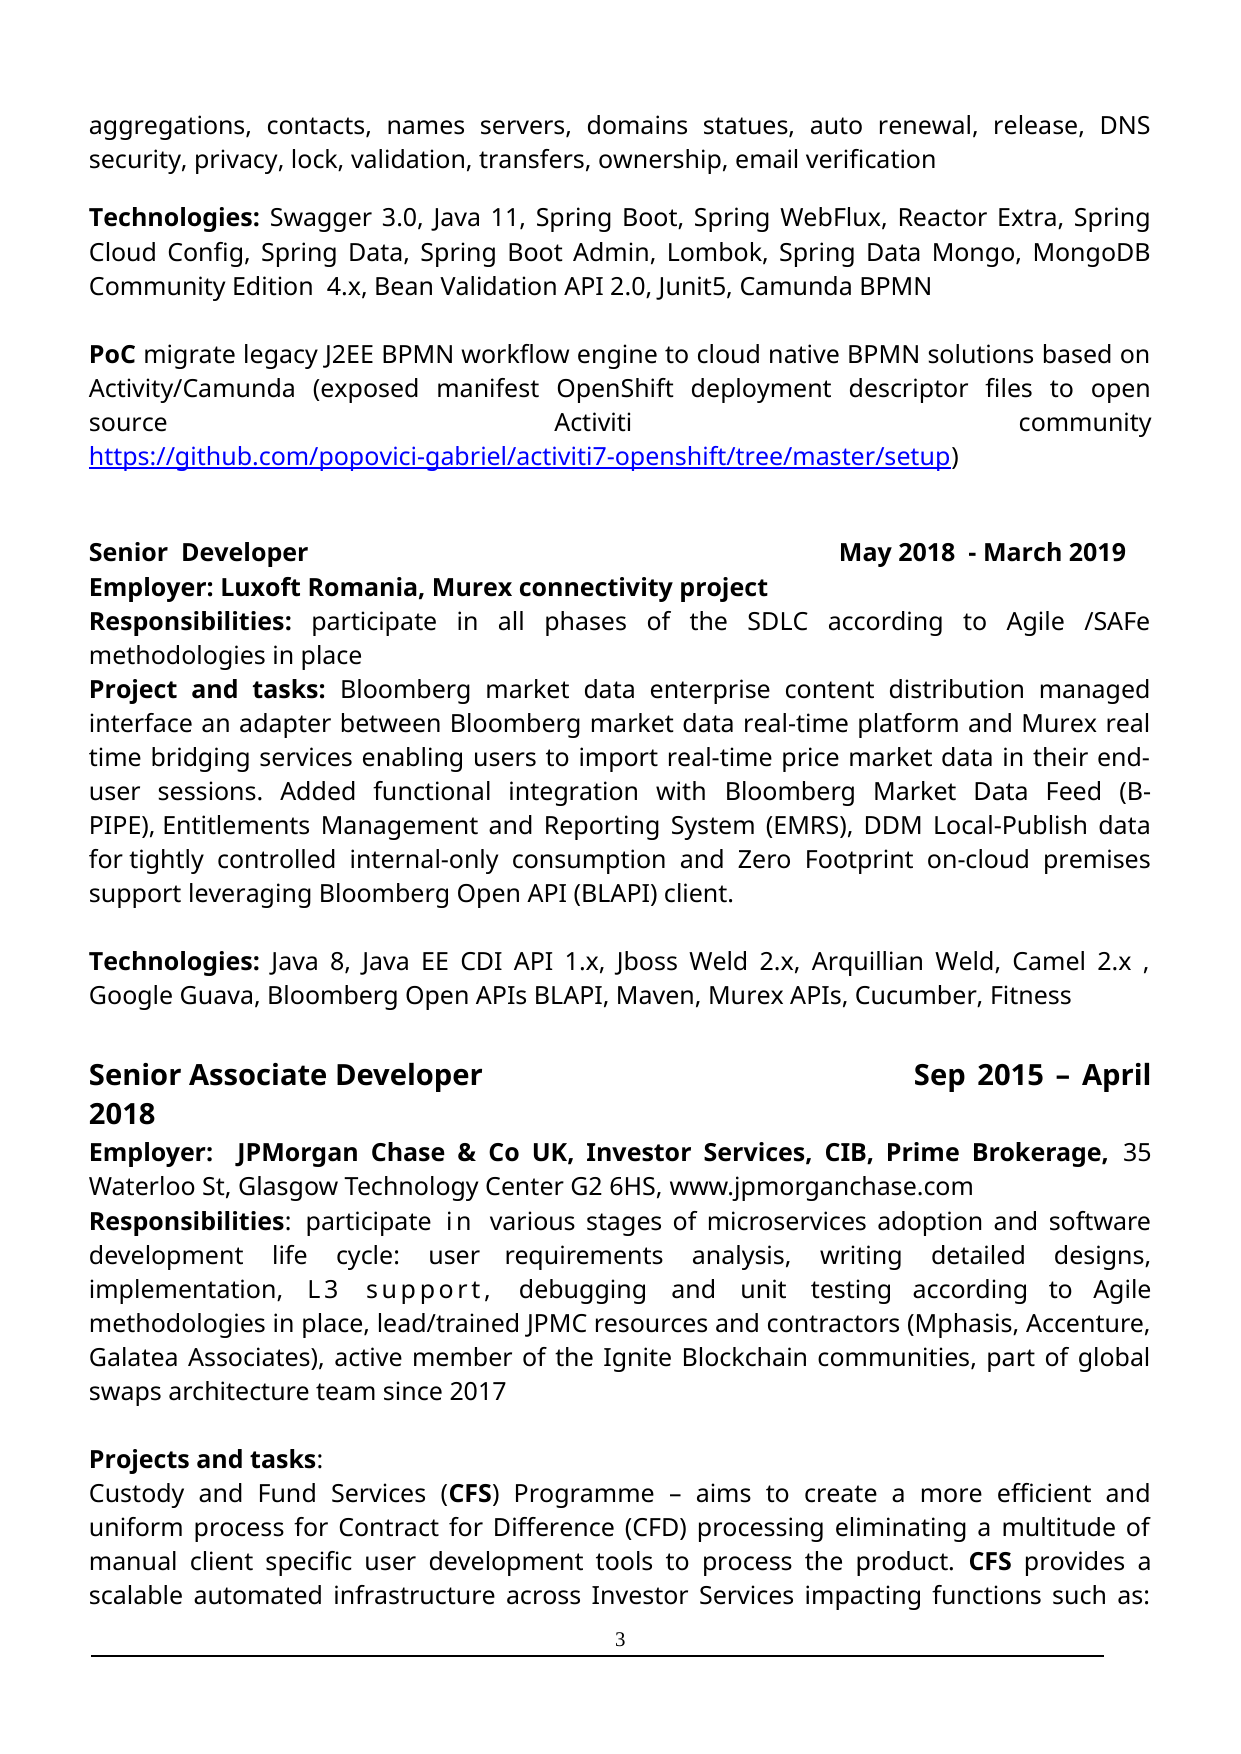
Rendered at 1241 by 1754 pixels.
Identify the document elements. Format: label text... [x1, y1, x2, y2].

text Custody and Fund Services (CFS) Programme – aims to create a more efficient and uniform process for Contract for Difference (CFD) processing eliminating a multitude of manual client specific user development tools to process the product. CFS provides a scalable automated infrastructure across Investor Services impacting functions such as: [89, 1476, 1152, 1612]
text Senior Associate Developer Sep 2015 – April 2018 [89, 1054, 1152, 1133]
text Employer: JPMorgan Chase & Co UK, Investor Services, CIB, Prime Brokerage, 35 Waterloo St, Glasgow Technology Center G2 6HS, www.jpmorganchase.com [89, 1134, 1152, 1202]
text Senior Developer May 2018 - March 2019 [89, 535, 1152, 569]
text Projects and tasks: [89, 1442, 1152, 1476]
text Technologies: Java 8, Java EE CDI API 1.x, Jboss Weld 2.x, Arquillian Weld, Camel 2.x , Google Guava, Bloomberg Open APIs BLAPI, Maven, Murex APIs, Cucumber, Fitness [89, 944, 1152, 1012]
text Employer: Luxoft Romania, Murex connectivity project [89, 569, 1152, 603]
text Responsibilities: participate in various stages of microservices adoption and software development life cycle: user requirements analysis, writing detailed designs, implementation, L3 support, debugging and unit testing according to Agile methodologies in place, lead/trained JPMC resources and contractors (Mphasis, Accenture, Galatea Associates), active member of the Ignite Blockchain communities, part of global swaps architecture team since 2017 [89, 1203, 1152, 1408]
text aggregations, contacts, names servers, domains statues, auto renewal, release, DNS security, privacy, lock, validation, transfers, ownership, email verification [89, 108, 1152, 176]
text Technologies: Swagger 3.0, Java 11, Spring Boot, Spring WebFlux, Reactor Extra, Spring Cloud Config, Spring Data, Spring Boot Admin, Lombok, Spring Data Mongo, MongoDB Community Edition 4.x, Bean Validation API 2.0, Junit5, Camunda BPMN [89, 200, 1152, 302]
text PoC migrate legacy J2EE BPMN workflow engine to cloud native BPMN solutions based on Activity/Camunda (exposed manifest OpenShift deployment descriptor files to open source Activiti community https://github.com/popovici-gabriel/activiti7-openshift/tree/master/setup) [89, 336, 1152, 473]
text Responsibilities: participate in all phases of the SDLC according to Agile /SAFe methodologies in place [89, 603, 1152, 671]
text Project and tasks: Bloomberg market data enterprise content distribution managed interface an adapter between Bloomberg market data real-time platform and Murex real time bridging services enabling users to import real-time price market data in their end-user sessions. Added functional integration with Bloomberg Market Data Feed (B-PIPE), Entitlements Management and Reporting System (EMRS), DDM Local-Publish data for tightly controlled internal-only consumption and Zero Footprint on-cloud premises support leveraging Bloomberg Open API (BLAPI) client. [89, 671, 1152, 910]
